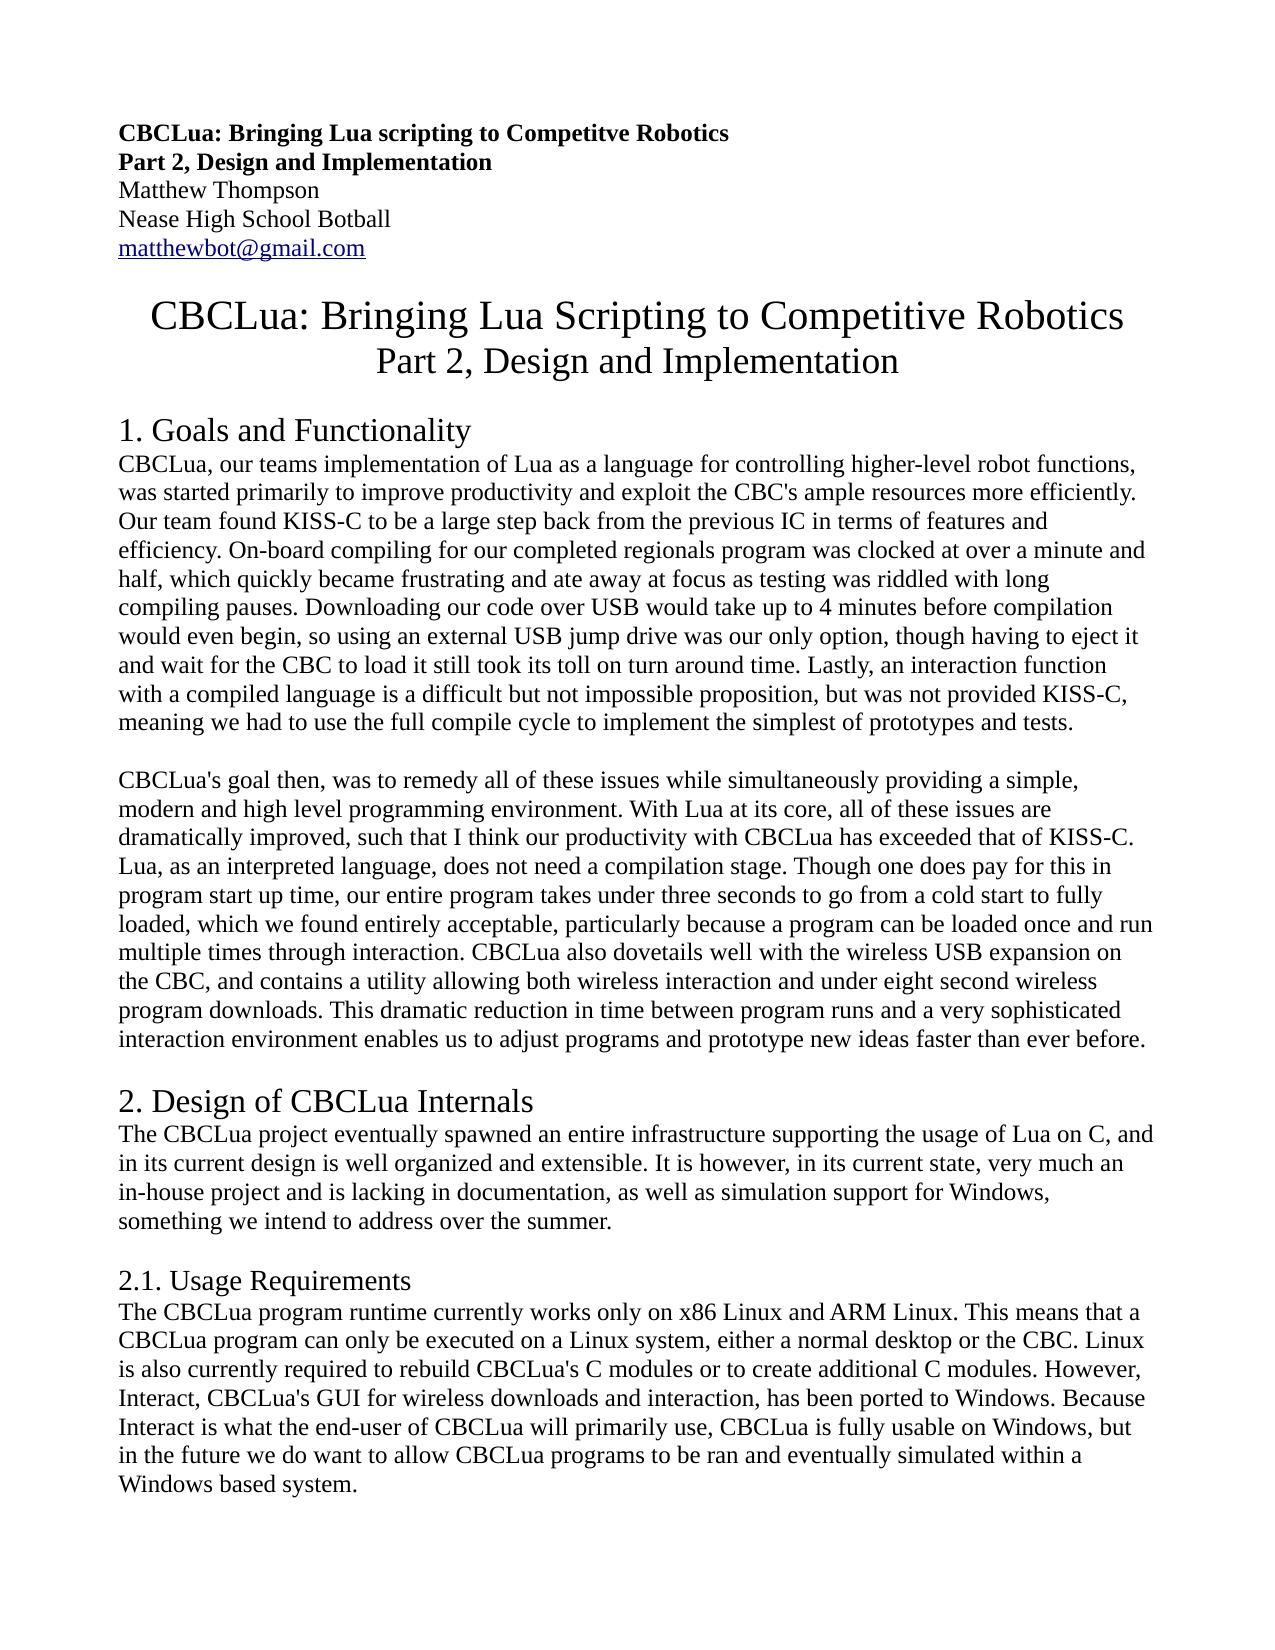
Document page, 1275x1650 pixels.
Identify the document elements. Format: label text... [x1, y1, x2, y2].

text 2. Design of CBCLua Internals [118, 1081, 1157, 1119]
text Matthew Thompson Nease High School Botball [118, 176, 1157, 233]
text Part 2, Design and Implementation [118, 147, 1157, 176]
text matthewbot@gmail.com [118, 233, 1157, 262]
text The CBCLua program runtime currently works only on x86 Linux and ARM Linux. This means that a CBCLua program can only be executed on a Linux system, either a normal desktop or the CBC. Linux is also currently required to rebuild CBCLua's C modules or to create additional C modules. However, Interact, CBCLua's GUI for wireless downloads and interaction, has been ported to Windows. Because Interact is what the end-user of CBCLua will primarily use, CBCLua is fully usable on Windows, but in the future we do want to allow CBCLua programs to be ran and eventually simulated within a Windows based system. [118, 1297, 1157, 1498]
text CBCLua: Bringing Lua Scripting to Competitive Robotics [118, 291, 1157, 338]
text CBCLua's goal then, was to remedy all of these issues while simultaneously providing a simple, modern and high level programming environment. With Lua at its core, all of these issues are dramatically improved, such that I think our productivity with CBCLua has exceeded that of KISS-C. Lua, as an interpreted language, does not need a compilation stage. Though one does pay for this in program start up time, our entire program takes under three seconds to go from a cold start to fully loaded, which we found entirely acceptable, particularly because a program can be loaded once and run multiple times through interaction. CBCLua also dovetails well with the wireless USB expansion on the CBC, and contains a utility allowing both wireless interaction and under eight second wireless program downloads. This dramatic reduction in time between program runs and a very sophisticated interaction environment enables us to adjust programs and prototype new ideas faster than ever before. [118, 765, 1157, 1052]
text The CBCLua project eventually spawned an entire infrastructure supporting the usage of Lua on C, and in its current design is well organized and extensible. It is however, in its current state, very much an in-house project and is lacking in documentation, as well as simulation support for Windows, something we intend to address over the summer. [118, 1119, 1157, 1234]
text CBCLua: Bringing Lua scripting to Competitve Robotics [118, 118, 1157, 147]
text 1. Goals and Functionality [118, 410, 1157, 449]
text 2.1. Usage Requirements [118, 1263, 1157, 1297]
text Part 2, Design and Implementation [118, 338, 1157, 382]
text CBCLua, our teams implementation of Lua as a language for controlling higher-level robot functions, was started primarily to improve productivity and exploit the CBC's ample resources more efficiently. Our team found KISS-C to be a large step back from the previous IC in terms of features and efficiency. On-board compiling for our completed regionals program was clocked at over a minute and half, which quickly became frustrating and ate away at focus as testing was riddled with long compiling pauses. Downloading our code over USB would take up to 4 minutes before compilation would even begin, so using an external USB jump drive was our only option, though having to eject it and wait for the CBC to load it still took its toll on turn around time. Lastly, an interaction function with a compiled language is a difficult but not impossible proposition, but was not provided KISS-C, meaning we had to use the full compile cycle to implement the simplest of prototypes and tests. [118, 449, 1157, 736]
